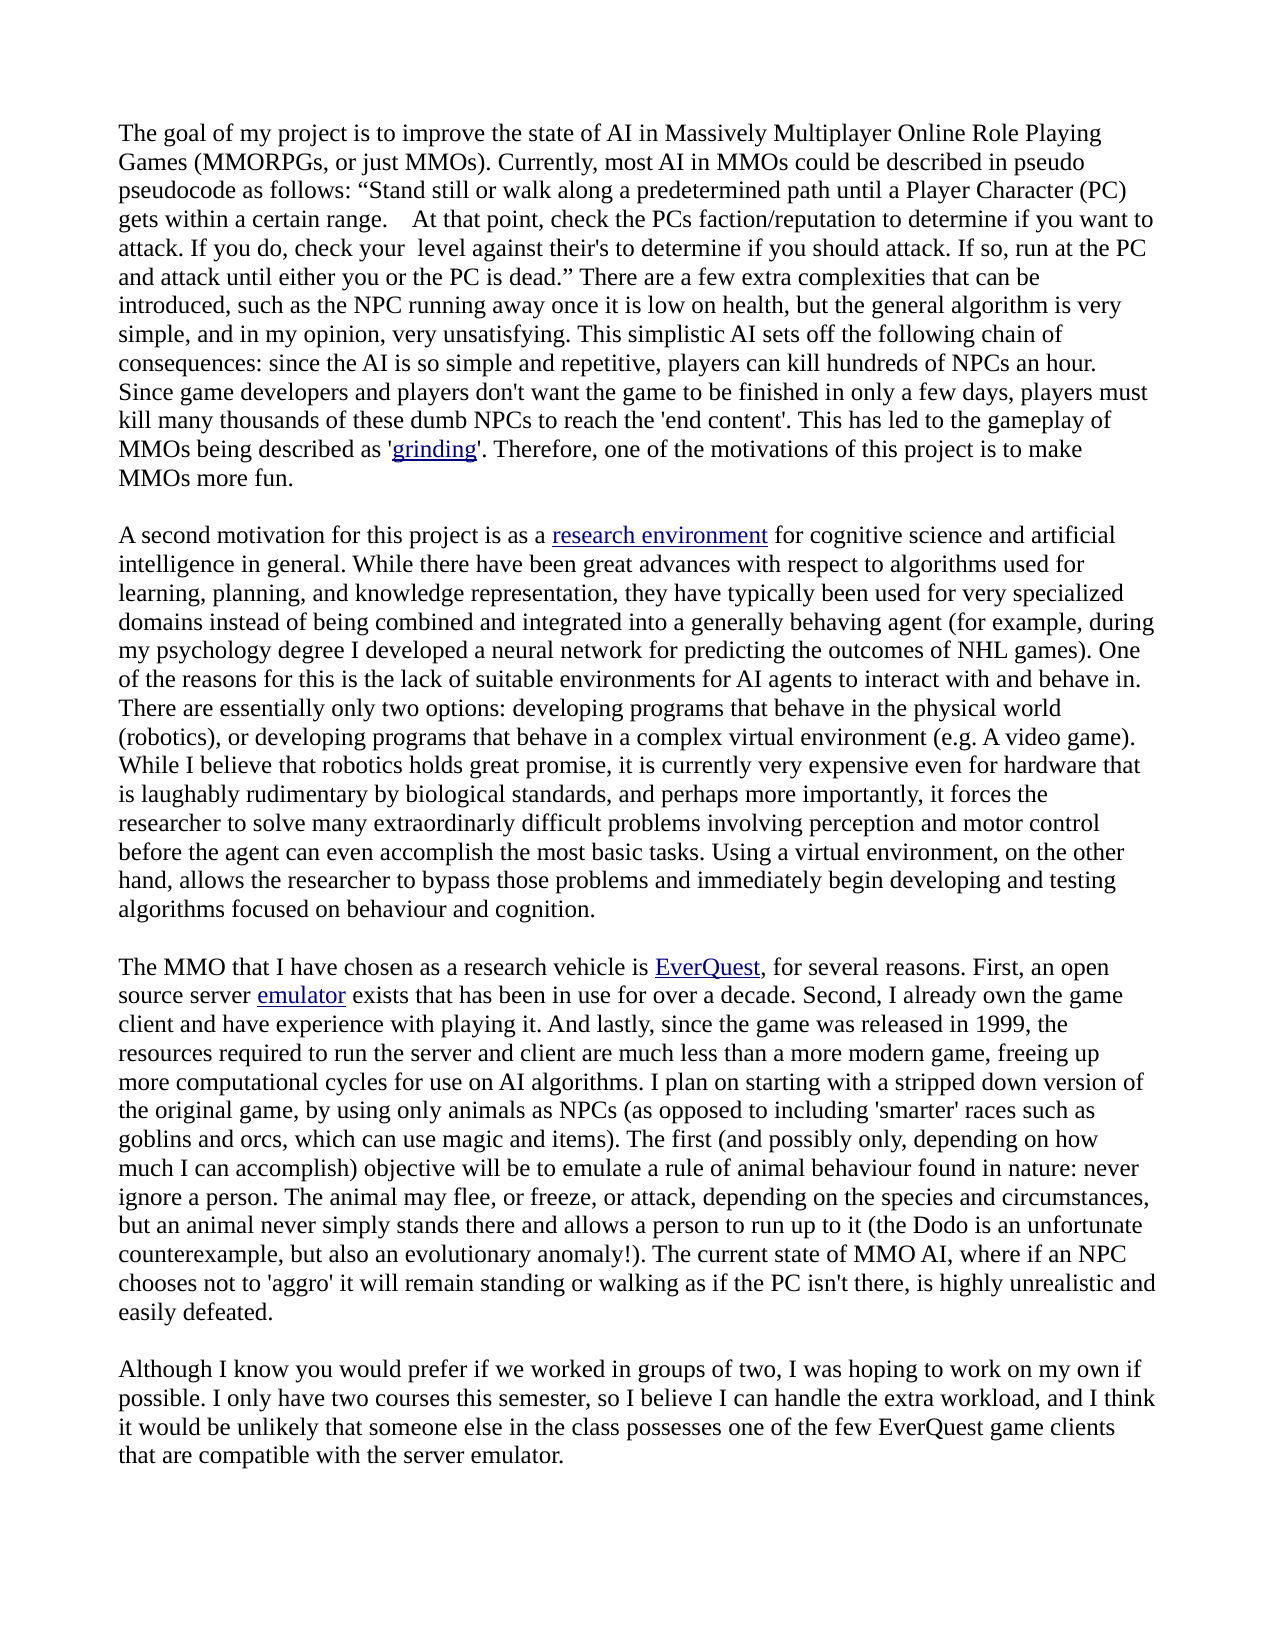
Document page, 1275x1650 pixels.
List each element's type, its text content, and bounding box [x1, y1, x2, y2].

text A second motivation for this project is as a research environment for cognitive science and artificial intelligence in general. While there have been great advances with respect to algorithms used for learning, planning, and knowledge representation, they have typically been used for very specialized domains instead of being combined and integrated into a generally behaving agent (for example, during my psychology degree I developed a neural network for predicting the outcomes of NHL games). One of the reasons for this is the lack of suitable environments for AI agents to interact with and behave in. There are essentially only two options: developing programs that behave in the physical world (robotics), or developing programs that behave in a complex virtual environment (e.g. A video game). While I believe that robotics holds great promise, it is currently very expensive even for hardware that is laughably rudimentary by biological standards, and perhaps more importantly, it forces the researcher to solve many extraordinarly difficult problems involving perception and motor control before the agent can even accomplish the most basic tasks. Using a virtual environment, on the other hand, allows the researcher to bypass those problems and immediately begin developing and testing algorithms focused on behaviour and cognition. [118, 521, 1157, 923]
text The goal of my project is to improve the state of AI in Massively Multiplayer Online Role Playing Games (MMORPGs, or just MMOs). Currently, most AI in MMOs could be described in pseudo pseudocode as follows: “Stand still or walk along a predetermined path until a Player Character (PC) gets within a certain range. At that point, check the PCs faction/reputation to determine if you want to attack. If you do, check your level against their's to determine if you should attack. If so, run at the PC and attack until either you or the PC is dead.” There are a few extra complexities that can be introduced, such as the NPC running away once it is low on health, but the general algorithm is very simple, and in my opinion, very unsatisfying. This simplistic AI sets off the following chain of consequences: since the AI is so simple and repetitive, players can kill hundreds of NPCs an hour. Since game developers and players don't want the game to be finished in only a few days, players must kill many thousands of these dumb NPCs to reach the 'end content'. This has led to the gameplay of MMOs being described as 'grinding'. Therefore, one of the motivations of this project is to make MMOs more fun. [118, 118, 1157, 492]
text Although I know you would prefer if we worked in groups of two, I was hoping to work on my own if possible. I only have two courses this semester, so I believe I can handle the extra workload, and I think it would be unlikely that someone else in the class possesses one of the few EverQuest game clients that are compatible with the server emulator. [118, 1354, 1157, 1469]
text The MMO that I have chosen as a research vehicle is EverQuest, for several reasons. First, an open source server emulator exists that has been in use for over a decade. Second, I already own the game client and have experience with playing it. And lastly, since the game was released in 1999, the resources required to run the server and client are much less than a more modern game, freeing up more computational cycles for use on AI algorithms. I plan on starting with a stripped down version of the original game, by using only animals as NPCs (as opposed to including 'smarter' races such as goblins and orcs, which can use magic and items). The first (and possibly only, depending on how much I can accomplish) objective will be to emulate a rule of animal behaviour found in nature: never ignore a person. The animal may flee, or freeze, or attack, depending on the species and circumstances, but an animal never simply stands there and allows a person to run up to it (the Dodo is an unfortunate counterexample, but also an evolutionary anomaly!). The current state of MMO AI, where if an NPC chooses not to 'aggro' it will remain standing or walking as if the PC isn't there, is highly unrealistic and easily defeated. [118, 952, 1157, 1326]
